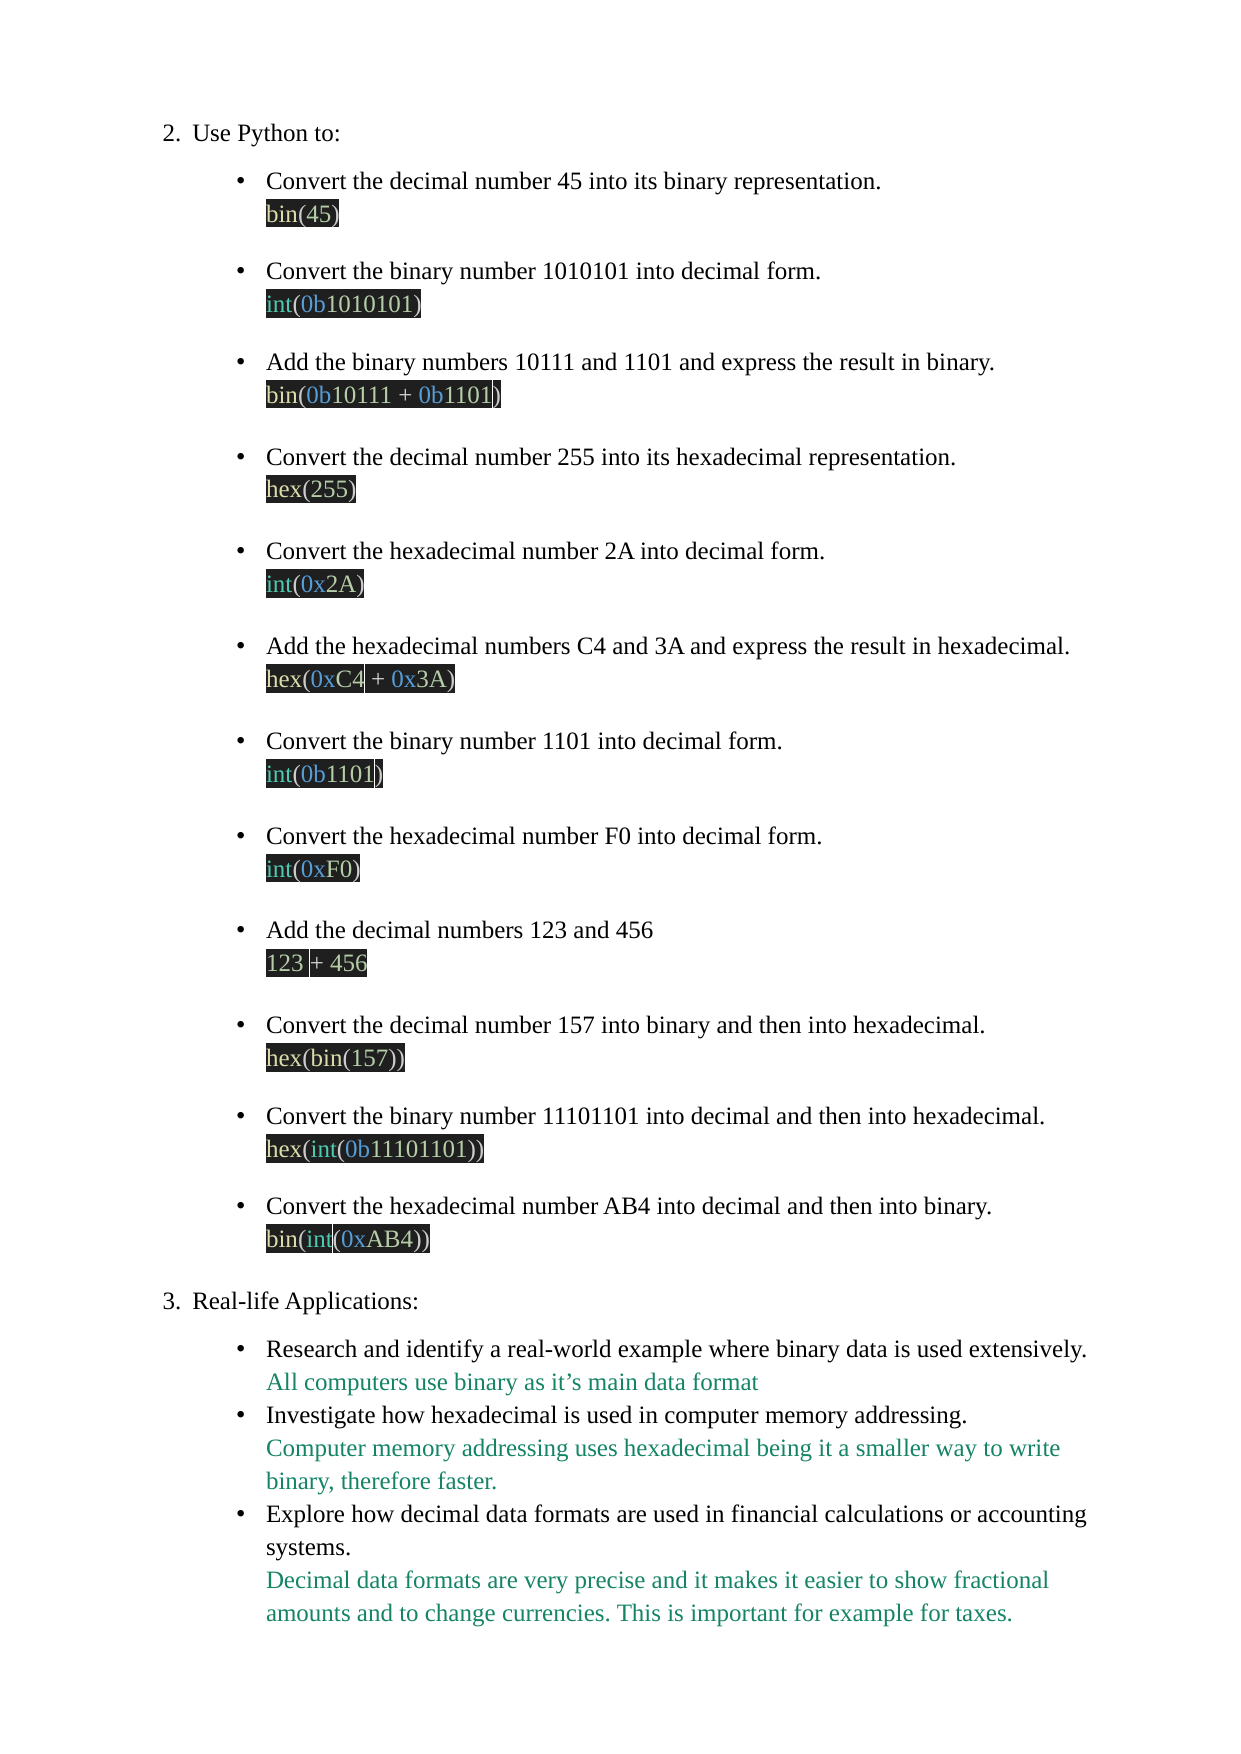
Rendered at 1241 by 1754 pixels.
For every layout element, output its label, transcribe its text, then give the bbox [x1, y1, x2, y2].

list Convert the hexadecimal number AB4 into decimal and then into binary. [236, 1191, 1122, 1220]
list Investigate how hexadecimal is used in computer memory addressing. [236, 1400, 1122, 1428]
list int(0xF0) [236, 854, 1122, 882]
list Real-life Applications: [162, 1286, 1122, 1315]
list int(0b1101) [236, 759, 1122, 788]
list Add the binary numbers 10111 and 1101 and express the result in binary. [236, 347, 1122, 376]
list bin(45) [236, 199, 1122, 227]
list hex(bin(157)) [236, 1043, 1122, 1072]
list Convert the binary number 1101 into decimal form. [236, 726, 1122, 755]
list int(0b1010101) [236, 289, 1122, 318]
list Add the decimal numbers 123 and 456 [236, 916, 1122, 944]
list Explore how decimal data formats are used in financial calculations or accounting systems. Decimal data formats are very precise and it makes it easier to show fractional amounts and to change currencies. This is important for example for taxes. [236, 1499, 1122, 1627]
list hex(int(0b11101101)) [236, 1134, 1122, 1163]
list Add the hexadecimal numbers C4 and 3A and express the result in hexadecimal. [236, 631, 1122, 660]
list hex(255) [236, 474, 1122, 503]
list Convert the binary number 1010101 into decimal form. [236, 256, 1122, 285]
text bin(0b10111 + 0b1101) [266, 380, 1122, 408]
list Use Python to: [162, 118, 1122, 147]
list Convert the binary number 11101101 into decimal and then into hexadecimal. [236, 1101, 1122, 1129]
list Convert the decimal number 157 into binary and then into hexadecimal. [236, 1010, 1122, 1039]
list hex(0xC4 + 0x3A) [236, 664, 1122, 693]
list Convert the hexadecimal number F0 into decimal form. [236, 821, 1122, 849]
list Research and identify a real-world example where binary data is used extensively. [236, 1334, 1122, 1362]
list int(0x2A) [236, 569, 1122, 598]
list All computers use binary as it’s main data format [236, 1367, 1122, 1396]
list Convert the decimal number 45 into its binary representation. [236, 166, 1122, 194]
list Computer memory addressing uses hexadecimal being it a smaller way to write binary, therefore faster. [236, 1433, 1122, 1494]
list 123 + 456 [236, 948, 1122, 977]
list bin(int(0xAB4)) [236, 1224, 1122, 1253]
list Convert the hexadecimal number 2A into decimal form. [236, 536, 1122, 565]
list Convert the decimal number 255 into its hexadecimal representation. [236, 442, 1122, 470]
